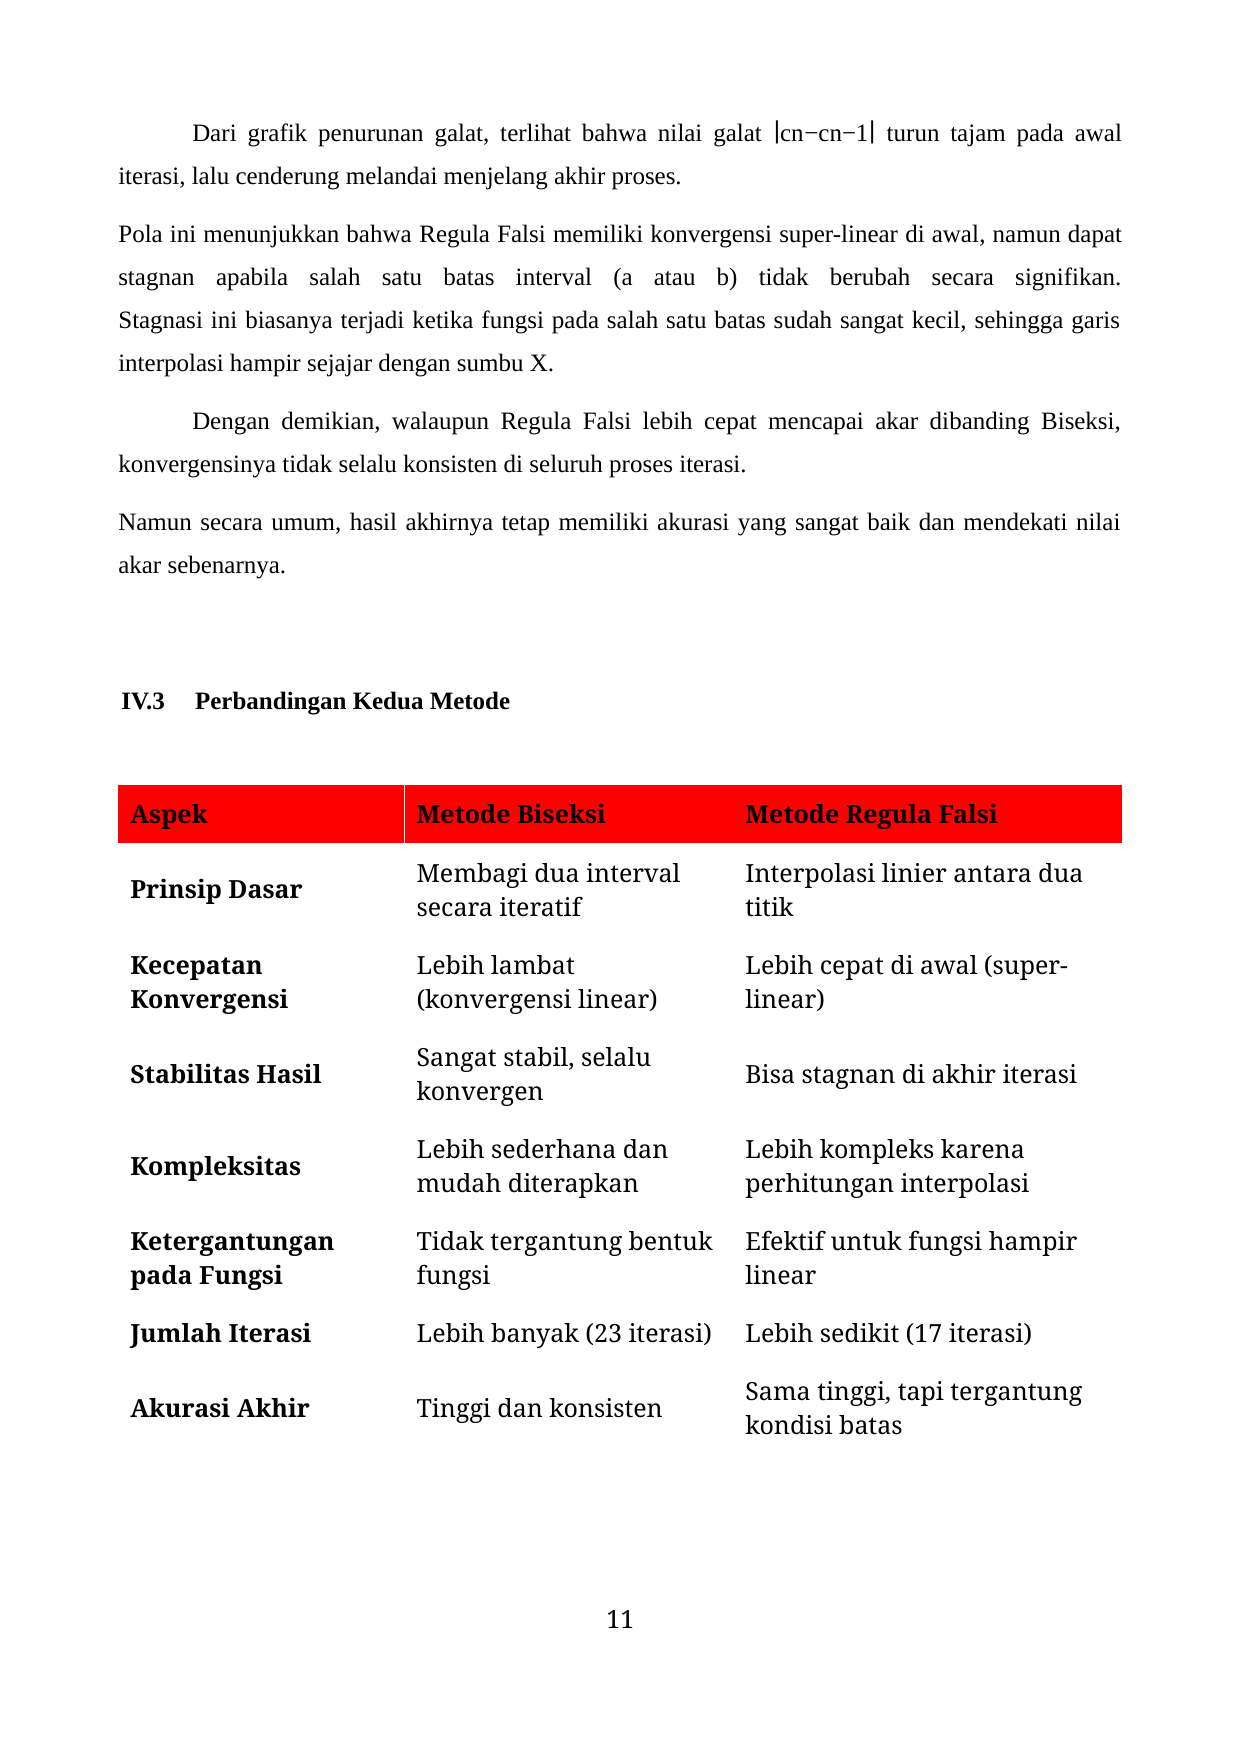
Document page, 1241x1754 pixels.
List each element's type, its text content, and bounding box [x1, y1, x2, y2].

table_cell Tidak tergantung bentuk fungsi [405, 1212, 733, 1304]
text Dengan demikian, walaupun Regula Falsi lebih cepat mencapai akar dibanding Biseksi, konvergensinya tidak selalu konsisten di seluruh proses iterasi. [118, 406, 1122, 478]
table_cell Ketergantungan pada Fungsi [118, 1212, 404, 1304]
table_header Metode Biseksi [405, 785, 733, 843]
table_cell Bisa stagnan di akhir iterasi [733, 1028, 1122, 1119]
text Pola ini menunjukkan bahwa Regula Falsi memiliki konvergensi super-linear di awal, namun dapat stagnan apabila salah satu batas interval (a atau b) tidak berubah secara signifikan. Stagnasi ini biasanya terjadi ketika fungsi pada salah satu batas sudah sangat kecil, sehingga garis interpolasi hampir sejajar dengan sumbu X. [118, 219, 1122, 377]
table_cell Jumlah Iterasi [118, 1304, 404, 1362]
table_cell Akurasi Akhir [118, 1362, 404, 1454]
table_cell Tinggi dan konsisten [405, 1362, 733, 1454]
table_cell Lebih kompleks karena perhitungan interpolasi [733, 1120, 1122, 1212]
table_cell Membagi dua interval secara iteratif [405, 843, 733, 935]
table_cell Interpolasi linier antara dua titik [733, 843, 1122, 935]
text Namun secara umum, hasil akhirnya tetap memiliki akurasi yang sangat baik dan mendekati nilai akar sebenarnya. [118, 507, 1122, 579]
table_cell Sama tinggi, tapi tergantung kondisi batas [733, 1362, 1122, 1454]
table_cell Kompleksitas [118, 1120, 404, 1212]
table_cell Sangat stabil, selalu konvergen [405, 1028, 733, 1119]
table_header Aspek [118, 785, 404, 843]
table_cell Lebih cepat di awal (super-linear) [733, 935, 1122, 1027]
table_cell Kecepatan Konvergensi [118, 935, 404, 1027]
table_header Metode Regula Falsi [733, 785, 1122, 843]
table_cell Stabilitas Hasil [118, 1028, 404, 1119]
table_cell Efektif untuk fungsi hampir linear [733, 1212, 1122, 1304]
table_cell Lebih sedikit (17 iterasi) [733, 1304, 1122, 1362]
table_cell Lebih banyak (23 iterasi) [405, 1304, 733, 1362]
subtitle Perbandingan Kedua Metode [121, 686, 1119, 715]
table_cell Lebih lambat (konvergensi linear) [405, 935, 733, 1027]
table_cell Prinsip Dasar [118, 843, 404, 935]
text Dari grafik penurunan galat, terlihat bahwa nilai galat ∣cn​−cn−1​∣ turun tajam pada awal iterasi, lalu cenderung melandai menjelang akhir proses. [118, 118, 1122, 190]
table_cell Lebih sederhana dan mudah diterapkan [405, 1120, 733, 1212]
